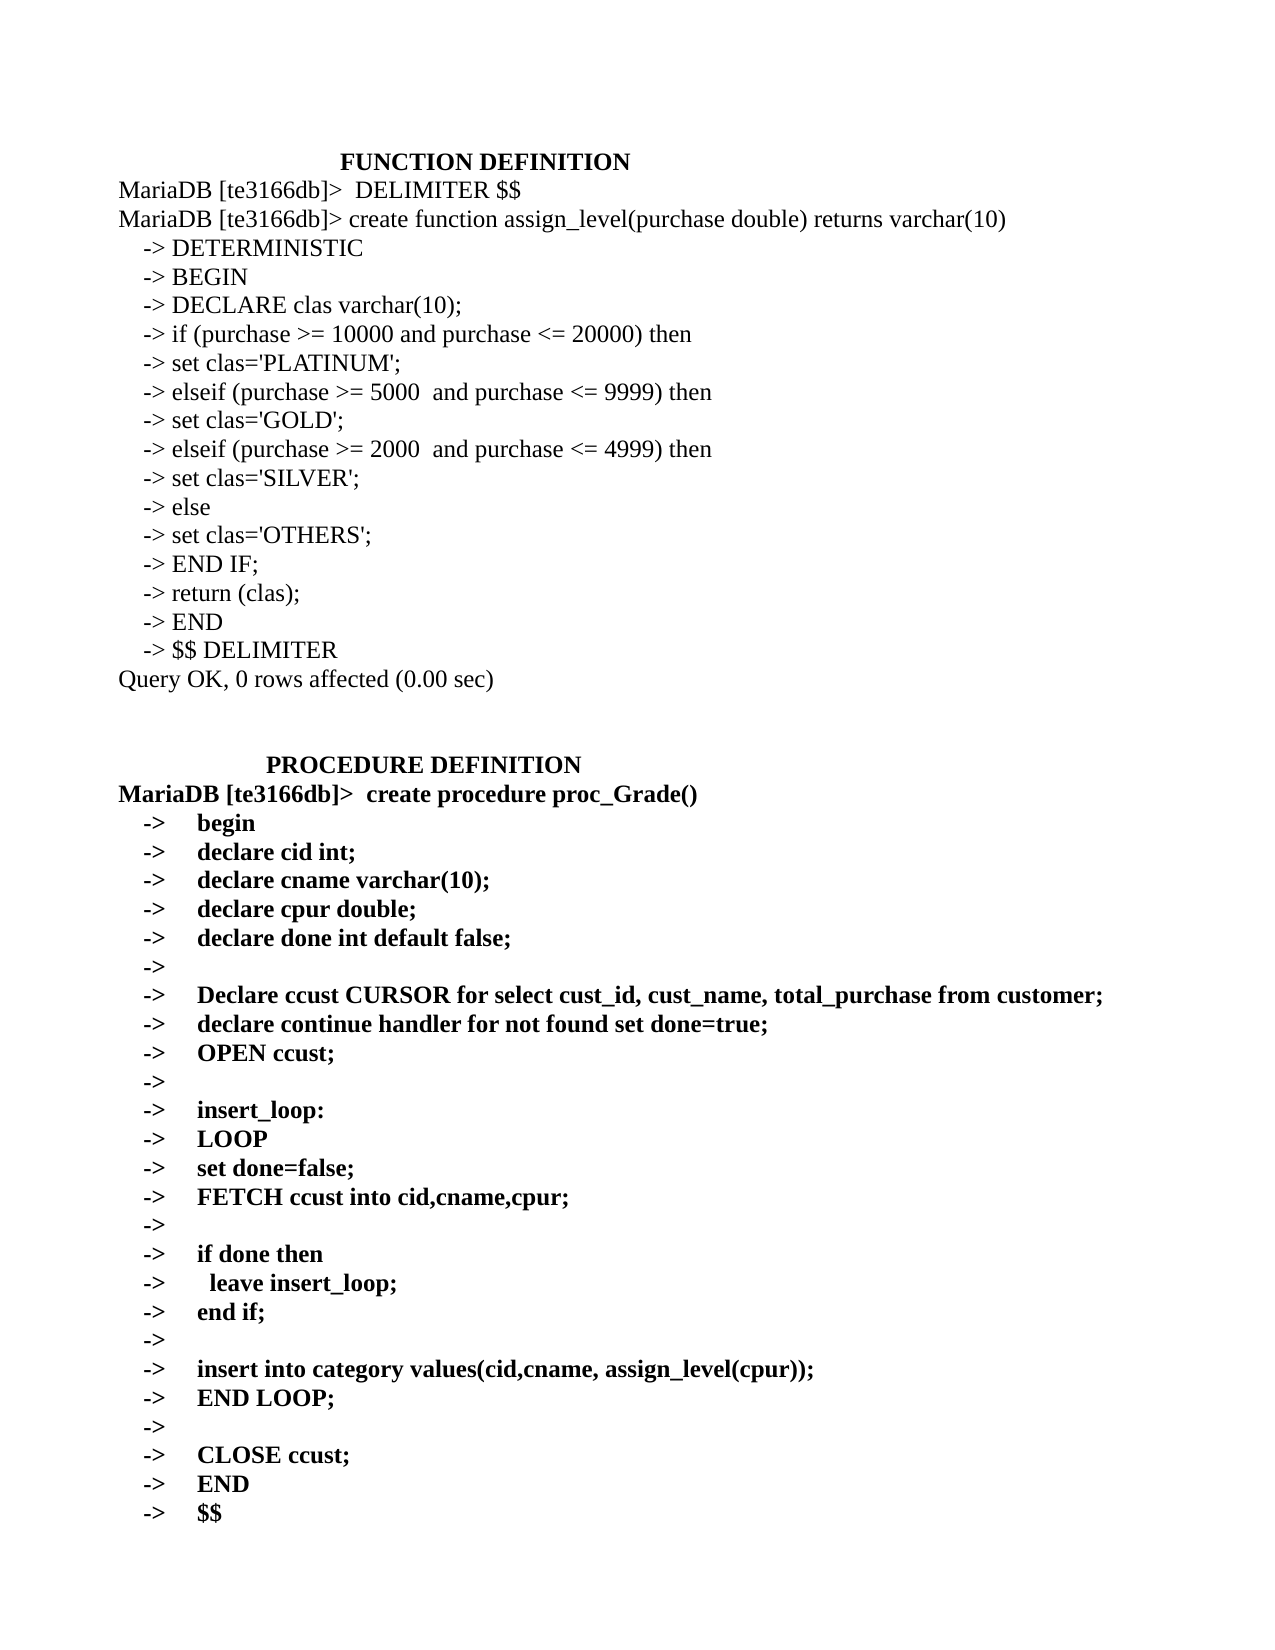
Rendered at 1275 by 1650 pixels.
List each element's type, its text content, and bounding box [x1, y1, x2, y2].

text -> END LOOP; [118, 1383, 1157, 1412]
text -> declare cpur double; [118, 894, 1157, 923]
text -> elseif (purchase >= 5000 and purchase <= 9999) then [118, 377, 1157, 406]
text -> $$ [118, 1498, 1157, 1527]
text FUNCTION DEFINITION [118, 147, 1157, 176]
text MariaDB [te3166db]> create function assign_level(purchase double) returns varchar(10) [118, 204, 1157, 233]
text -> set clas='GOLD'; [118, 406, 1157, 434]
text -> return (clas); [118, 578, 1157, 607]
text -> set clas='PLATINUM'; [118, 348, 1157, 377]
text -> insert_loop: [118, 1096, 1157, 1124]
text -> if done then [118, 1239, 1157, 1268]
text -> insert into category values(cid,cname, assign_level(cpur)); [118, 1354, 1157, 1383]
text -> FETCH ccust into cid,cname,cpur; [118, 1182, 1157, 1211]
text -> [118, 1211, 1157, 1239]
text -> declare cname varchar(10); [118, 866, 1157, 894]
text -> END [118, 607, 1157, 636]
text -> BEGIN [118, 262, 1157, 291]
text -> set clas='OTHERS'; [118, 521, 1157, 549]
text -> DECLARE clas varchar(10); [118, 291, 1157, 319]
text -> Declare ccust CURSOR for select cust_id, cust_name, total_purchase from customer; [118, 981, 1157, 1009]
text -> set done=false; [118, 1153, 1157, 1182]
text -> if (purchase >= 10000 and purchase <= 20000) then [118, 319, 1157, 348]
text -> declare done int default false; [118, 923, 1157, 952]
text -> declare cid int; [118, 837, 1157, 866]
text MariaDB [te3166db]> create procedure proc_Grade() [118, 779, 1157, 808]
text -> CLOSE ccust; [118, 1441, 1157, 1469]
text -> END IF; [118, 549, 1157, 578]
text -> set clas='SILVER'; [118, 463, 1157, 492]
text -> DETERMINISTIC [118, 233, 1157, 262]
text -> [118, 1326, 1157, 1354]
text -> else [118, 492, 1157, 521]
text -> $$ DELIMITER [118, 636, 1157, 664]
text -> [118, 1067, 1157, 1096]
text PROCEDURE DEFINITION [118, 751, 1157, 779]
text MariaDB [te3166db]> DELIMITER $$ [118, 176, 1157, 204]
text -> LOOP [118, 1124, 1157, 1153]
text -> leave insert_loop; [118, 1268, 1157, 1297]
text -> begin [118, 808, 1157, 837]
text -> END [118, 1469, 1157, 1498]
text Query OK, 0 rows affected (0.00 sec) [118, 664, 1157, 693]
text -> elseif (purchase >= 2000 and purchase <= 4999) then [118, 434, 1157, 463]
text -> declare continue handler for not found set done=true; [118, 1009, 1157, 1038]
text -> OPEN ccust; [118, 1038, 1157, 1067]
text -> [118, 1412, 1157, 1441]
text -> end if; [118, 1297, 1157, 1326]
text -> [118, 952, 1157, 981]
